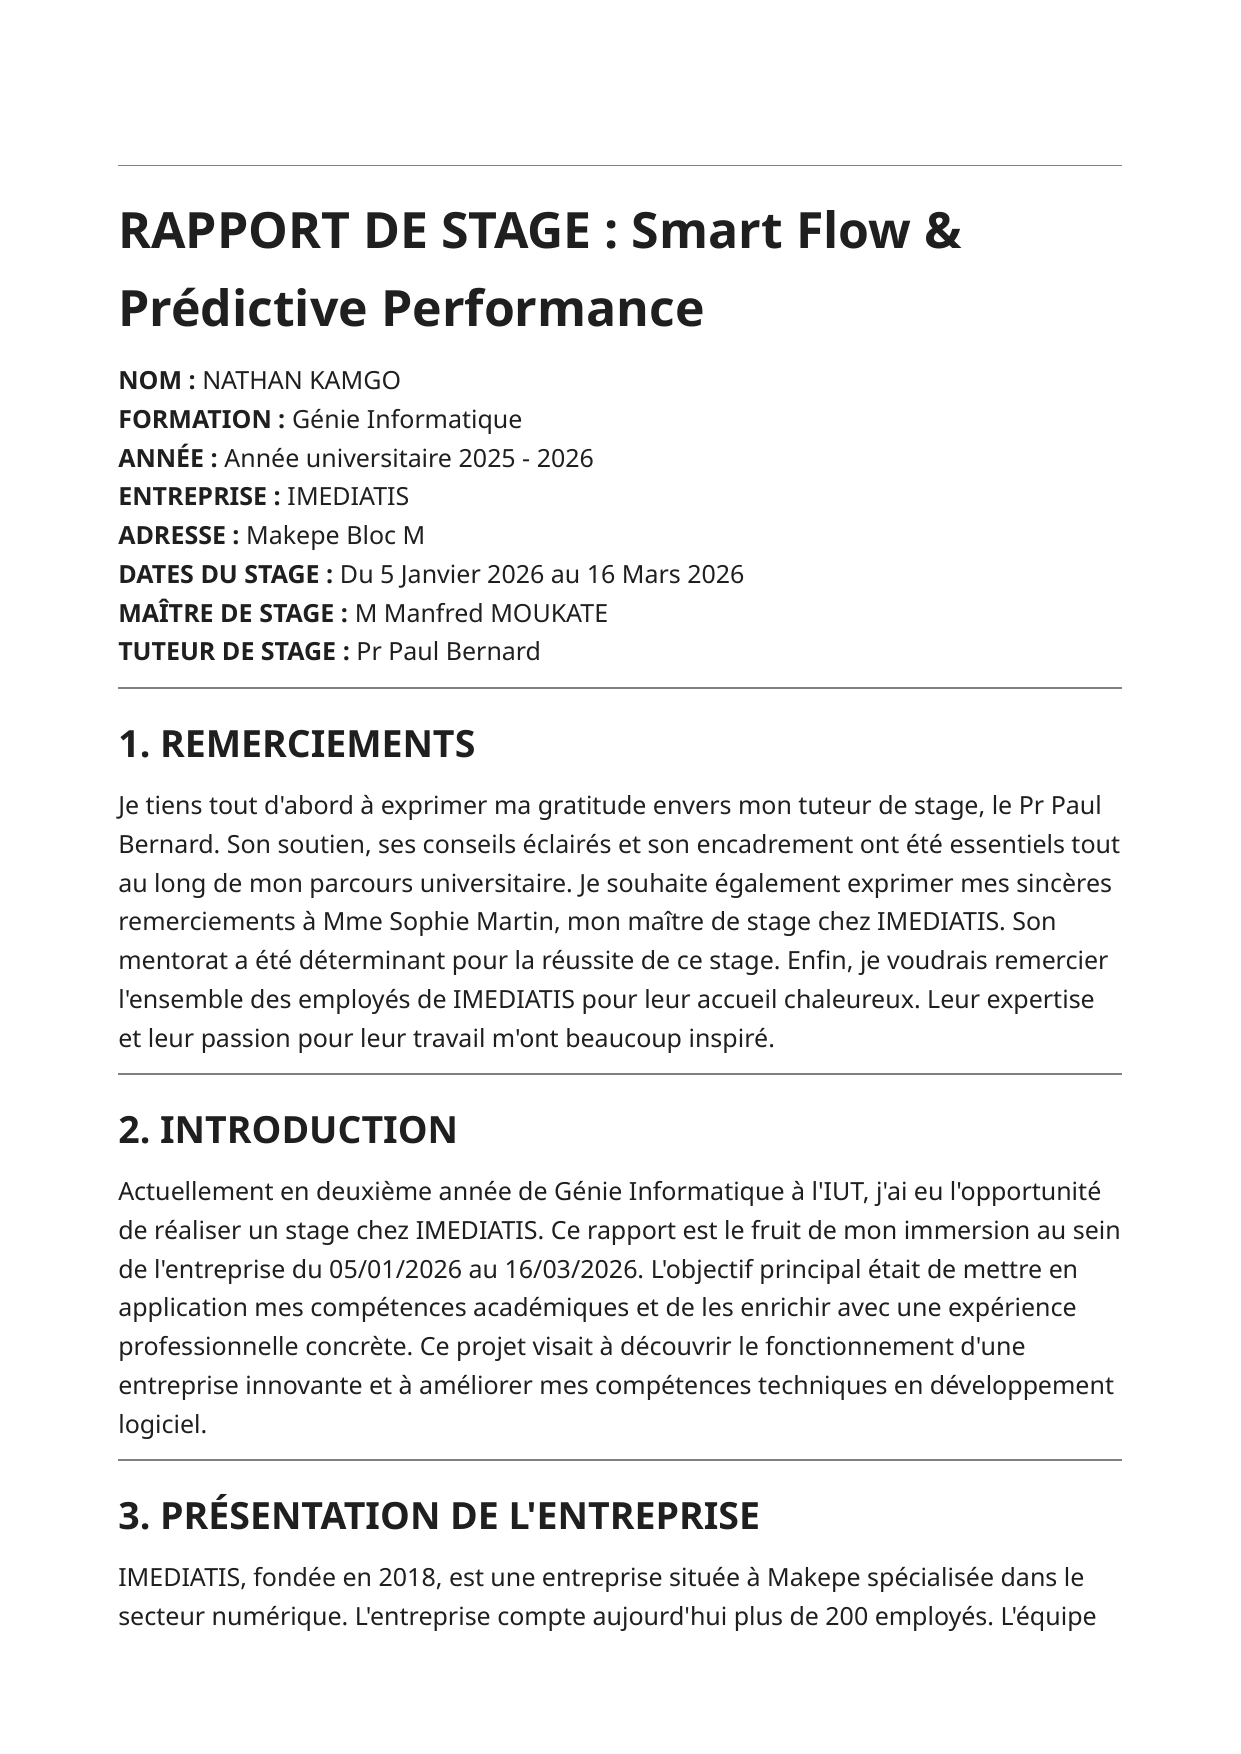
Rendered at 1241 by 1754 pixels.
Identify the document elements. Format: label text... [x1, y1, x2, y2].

subtitle RAPPORT DE STAGE : Smart Flow & Prédictive Performance [118, 195, 1122, 341]
text Actuellement en deuxième année de Génie Informatique à l'IUT, j'ai eu l'opportunité de réaliser un stage chez IMEDIATIS. Ce rapport est le fruit de mon immersion au sein de l'entreprise du 05/01/2026 au 16/03/2026. L'objectif principal était de mettre en application mes compétences académiques et de les enrichir avec une expérience professionnelle concrète. Ce projet visait à découvrir le fonctionnement d'une entreprise innovante et à améliorer mes compétences techniques en développement logiciel. [118, 1174, 1122, 1440]
subtitle 3. PRÉSENTATION DE L'ENTREPRISE [118, 1489, 1122, 1540]
text IMEDIATIS, fondée en 2018, est une entreprise située à Makepe spécialisée dans le secteur numérique. L'entreprise compte aujourd'hui plus de 200 employés. L'équipe [118, 1560, 1122, 1633]
text MAÎTRE DE STAGE : M Manfred MOUKATE TUTEUR DE STAGE : Pr Paul Bernard [118, 595, 1122, 668]
text ENTREPRISE : IMEDIATIS ADRESSE : Makepe Bloc M DATES DU STAGE : Du 5 Janvier 2026 au 16 Mars 2026 [118, 479, 1122, 591]
text NOM : NATHAN KAMGO FORMATION : Génie Informatique ANNÉE : Année universitaire 2025 - 2026 [118, 363, 1122, 474]
subtitle 2. INTRODUCTION [118, 1103, 1122, 1154]
subtitle 1. REMERCIEMENTS [118, 717, 1122, 768]
text Je tiens tout d'abord à exprimer ma gratitude envers mon tuteur de stage, le Pr Paul Bernard. Son soutien, ses conseils éclairés et son encadrement ont été essentiels tout au long de mon parcours universitaire. Je souhaite également exprimer mes sincères remerciements à Mme Sophie Martin, mon maître de stage chez IMEDIATIS. Son mentorat a été déterminant pour la réussite de ce stage. Enfin, je voudrais remercier l'ensemble des employés de IMEDIATIS pour leur accueil chaleureux. Leur expertise et leur passion pour leur travail m'ont beaucoup inspiré. [118, 788, 1122, 1054]
